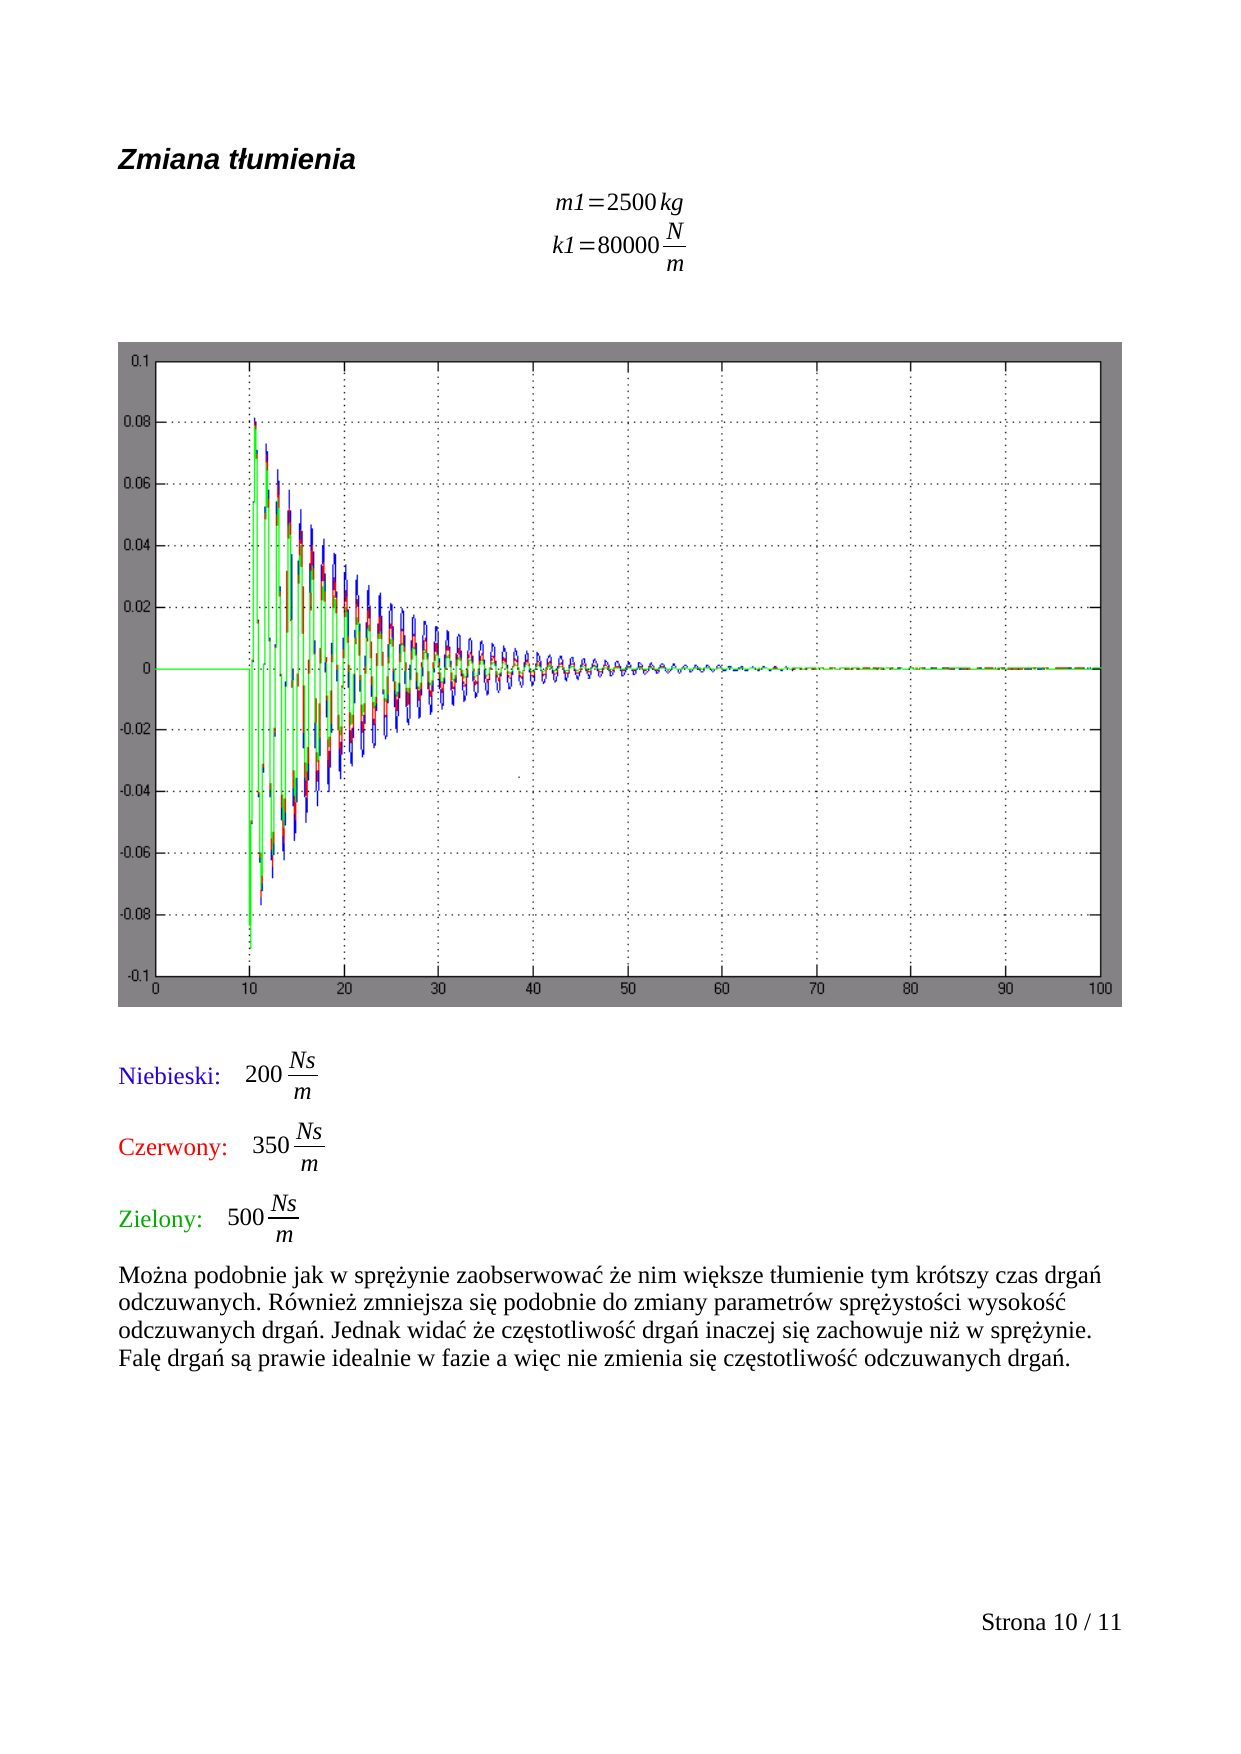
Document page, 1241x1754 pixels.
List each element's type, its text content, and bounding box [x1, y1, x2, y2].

text Niebieski: [118, 1046, 1122, 1105]
subtitle Zmiana tłumienia [118, 143, 1122, 176]
text Można podobnie jak w sprężynie zaobserwować że nim większe tłumienie tym krótszy czas drgań odczuwanych. Również zmniejsza się podobnie do zmiany parametrów sprężystości wysokość odczuwanych drgań. Jednak widać że częstotliwość drgań inaczej się zachowuje niż w sprężynie. Falę drgań są prawie idealnie w fazie a więc nie zmienia się częstotliwość odczuwanych drgań. [118, 1261, 1122, 1372]
text Czerwony: [118, 1118, 1122, 1177]
picture [118, 342, 1122, 1007]
text Zielony: [118, 1189, 1122, 1248]
